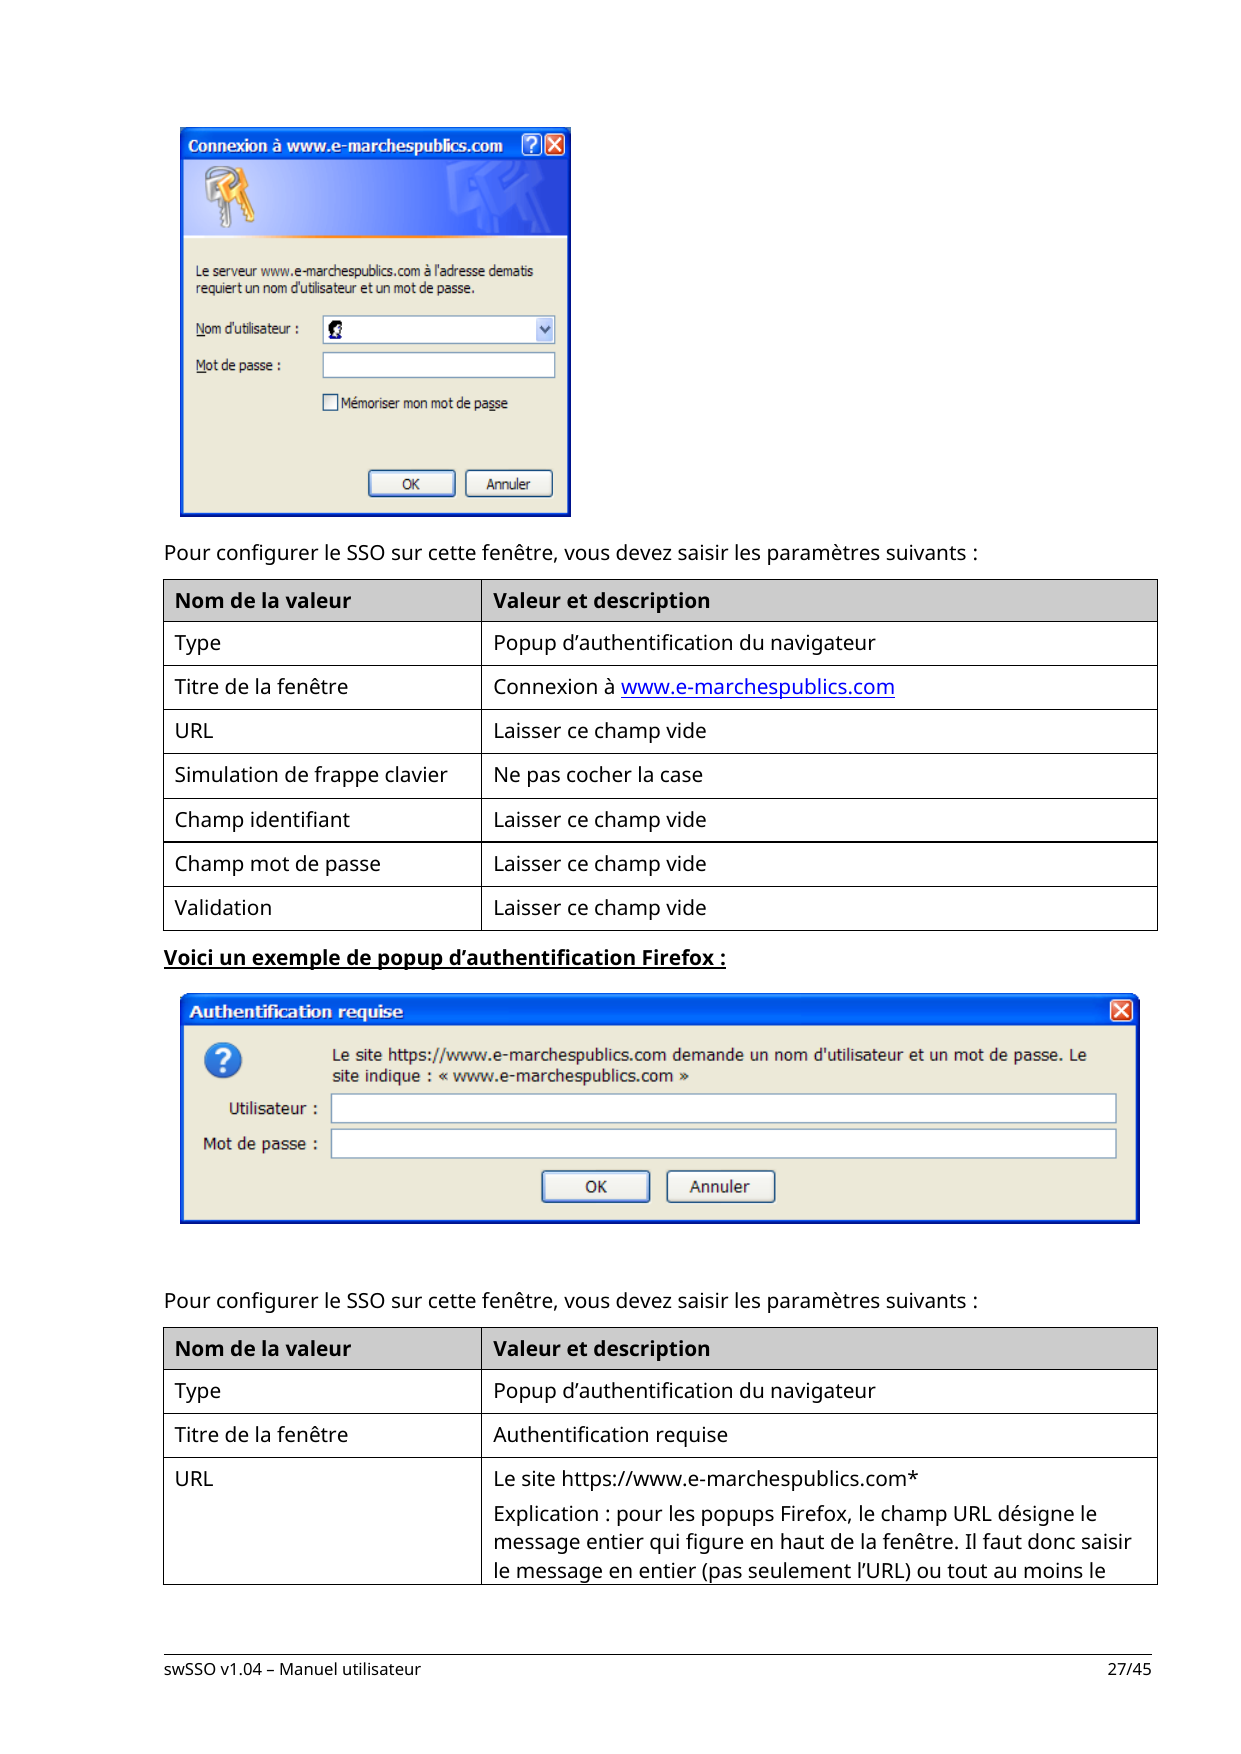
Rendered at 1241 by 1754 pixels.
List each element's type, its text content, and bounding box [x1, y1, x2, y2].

table_cell Champ identifiant [164, 799, 481, 841]
table_cell Titre de la fenêtre [164, 666, 481, 709]
table_cell Laisser ce champ vide [482, 843, 1157, 886]
picture [180, 993, 1140, 1224]
text Voici un exemple de popup d’authentification Firefox : [164, 943, 1152, 972]
table_cell Ne pas cocher la case [482, 754, 1157, 797]
table_header Nom de la valeur [164, 580, 481, 621]
table_cell Popup d’authentification du navigateur [482, 622, 1157, 665]
table_cell Connexion à www.e-marchespublics.com [482, 666, 1157, 709]
table_cell URL [164, 1458, 481, 1584]
table_cell Le site https://www.e-marchespublics.com* Explication : pour les popups Firefox, le champ URL désigne le message entier qui figure en haut de la fenêtre. Il faut donc saisir le message en entier (pas seulement l’URL) ou tout au moins le [482, 1458, 1157, 1584]
table_cell Laisser ce champ vide [482, 799, 1157, 841]
table_cell Type [164, 1370, 481, 1413]
table_cell Simulation de frappe clavier [164, 754, 481, 797]
picture [180, 127, 571, 517]
table_cell Champ mot de passe [164, 843, 481, 886]
table_cell Laisser ce champ vide [482, 710, 1157, 753]
table_header Valeur et description [482, 580, 1157, 621]
text Pour configurer le SSO sur cette fenêtre, vous devez saisir les paramètres suivants : [164, 538, 1152, 567]
table_cell Laisser ce champ vide [482, 887, 1157, 929]
table_header Nom de la valeur [164, 1328, 481, 1369]
table_cell URL [164, 710, 481, 753]
table_cell Type [164, 622, 481, 665]
table_cell Validation [164, 887, 481, 929]
text Pour configurer le SSO sur cette fenêtre, vous devez saisir les paramètres suivants : [164, 1286, 1152, 1314]
table_cell Authentification requise [482, 1414, 1157, 1457]
table_cell Titre de la fenêtre [164, 1414, 481, 1457]
table_cell Popup d’authentification du navigateur [482, 1370, 1157, 1413]
table_header Valeur et description [482, 1328, 1157, 1369]
